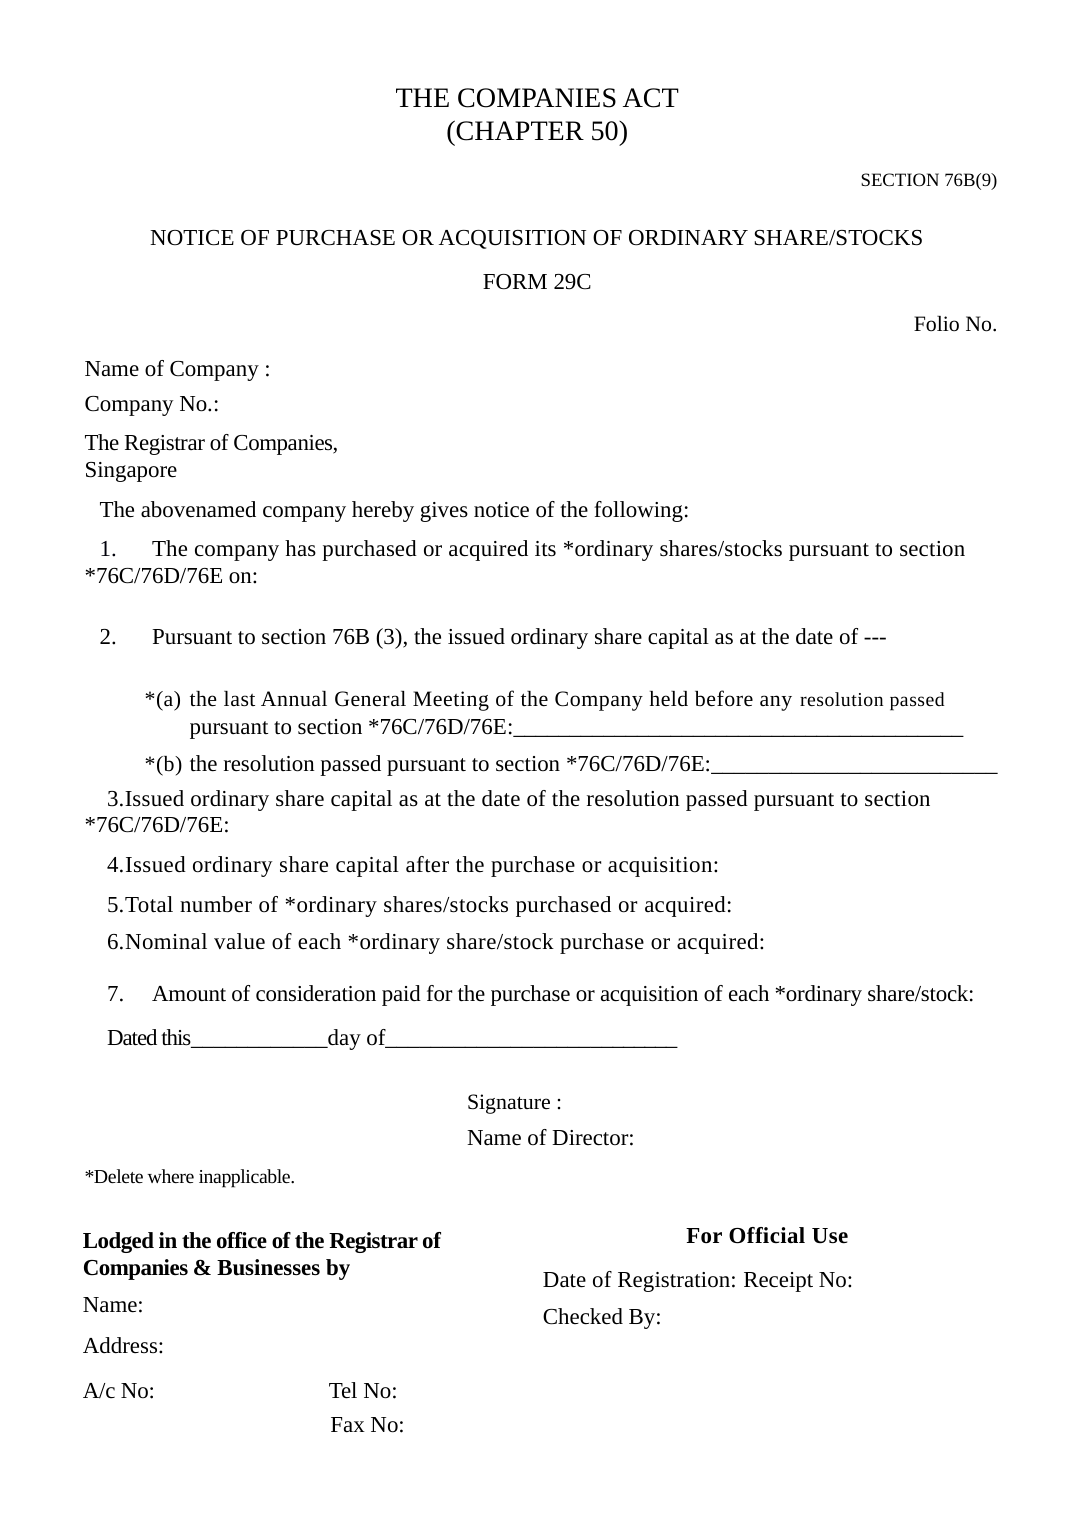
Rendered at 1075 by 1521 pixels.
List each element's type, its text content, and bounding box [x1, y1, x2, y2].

table_header For Official Use Date of Registration: Receipt No: Checked By: [537, 1221, 997, 1443]
list Nominal value of each *ordinary share/stock purchase or acquired: [84, 926, 997, 955]
text Folio No. [684, 313, 997, 336]
list The company has purchased or acquired its *ordinary shares/stocks pursuant to section *76C/76D/76E on: [84, 535, 997, 589]
text The Registrar of Companies, Singapore [84, 428, 360, 483]
text *Delete where inapplicable. [84, 1165, 997, 1188]
text Name of Director: <get_director1(o.id)['name']> [467, 1126, 997, 1150]
table_header Lodged in the office of the Registrar of Companies & Businesses by Name: Address: A/c No: Tel No: Fax No: [77, 1221, 537, 1443]
list Amount of consideration paid for the purchase or acquisition of each *ordinary share/stock: Dated this day of [107, 966, 982, 1054]
text Company No.: <o.uen> [84, 389, 997, 417]
text SECTION 76B(9) [77, 169, 997, 191]
list Issued ordinary share capital as at the date of the resolution passed pursuant to section *76C/76D/76E: [84, 785, 997, 838]
text THE COMPANIES ACT (CHAPTER 50) [77, 81, 997, 147]
list Issued ordinary share capital after the purchase or acquisition: [84, 849, 997, 879]
list the last Annual General Meeting of the Company held before any resolution passed pursuant to section *76C/76D/76E: [144, 684, 997, 740]
list the resolution passed pursuant to section *76C/76D/76E: [144, 747, 997, 777]
text Signature : [467, 1088, 997, 1115]
list Pursuant to section 76B (3), the issued ordinary share capital as at the date of --- [84, 623, 997, 650]
text Name of Company : <o.name> [84, 354, 997, 382]
text NOTICE OF PURCHASE OR ACQUISITION OF ORDINARY SHARE/STOCKS FORM 29C [77, 210, 997, 298]
list Total number of *ordinary shares/stocks purchased or acquired: [84, 890, 997, 919]
text The abovenamed company hereby gives notice of the following: [99, 494, 997, 524]
